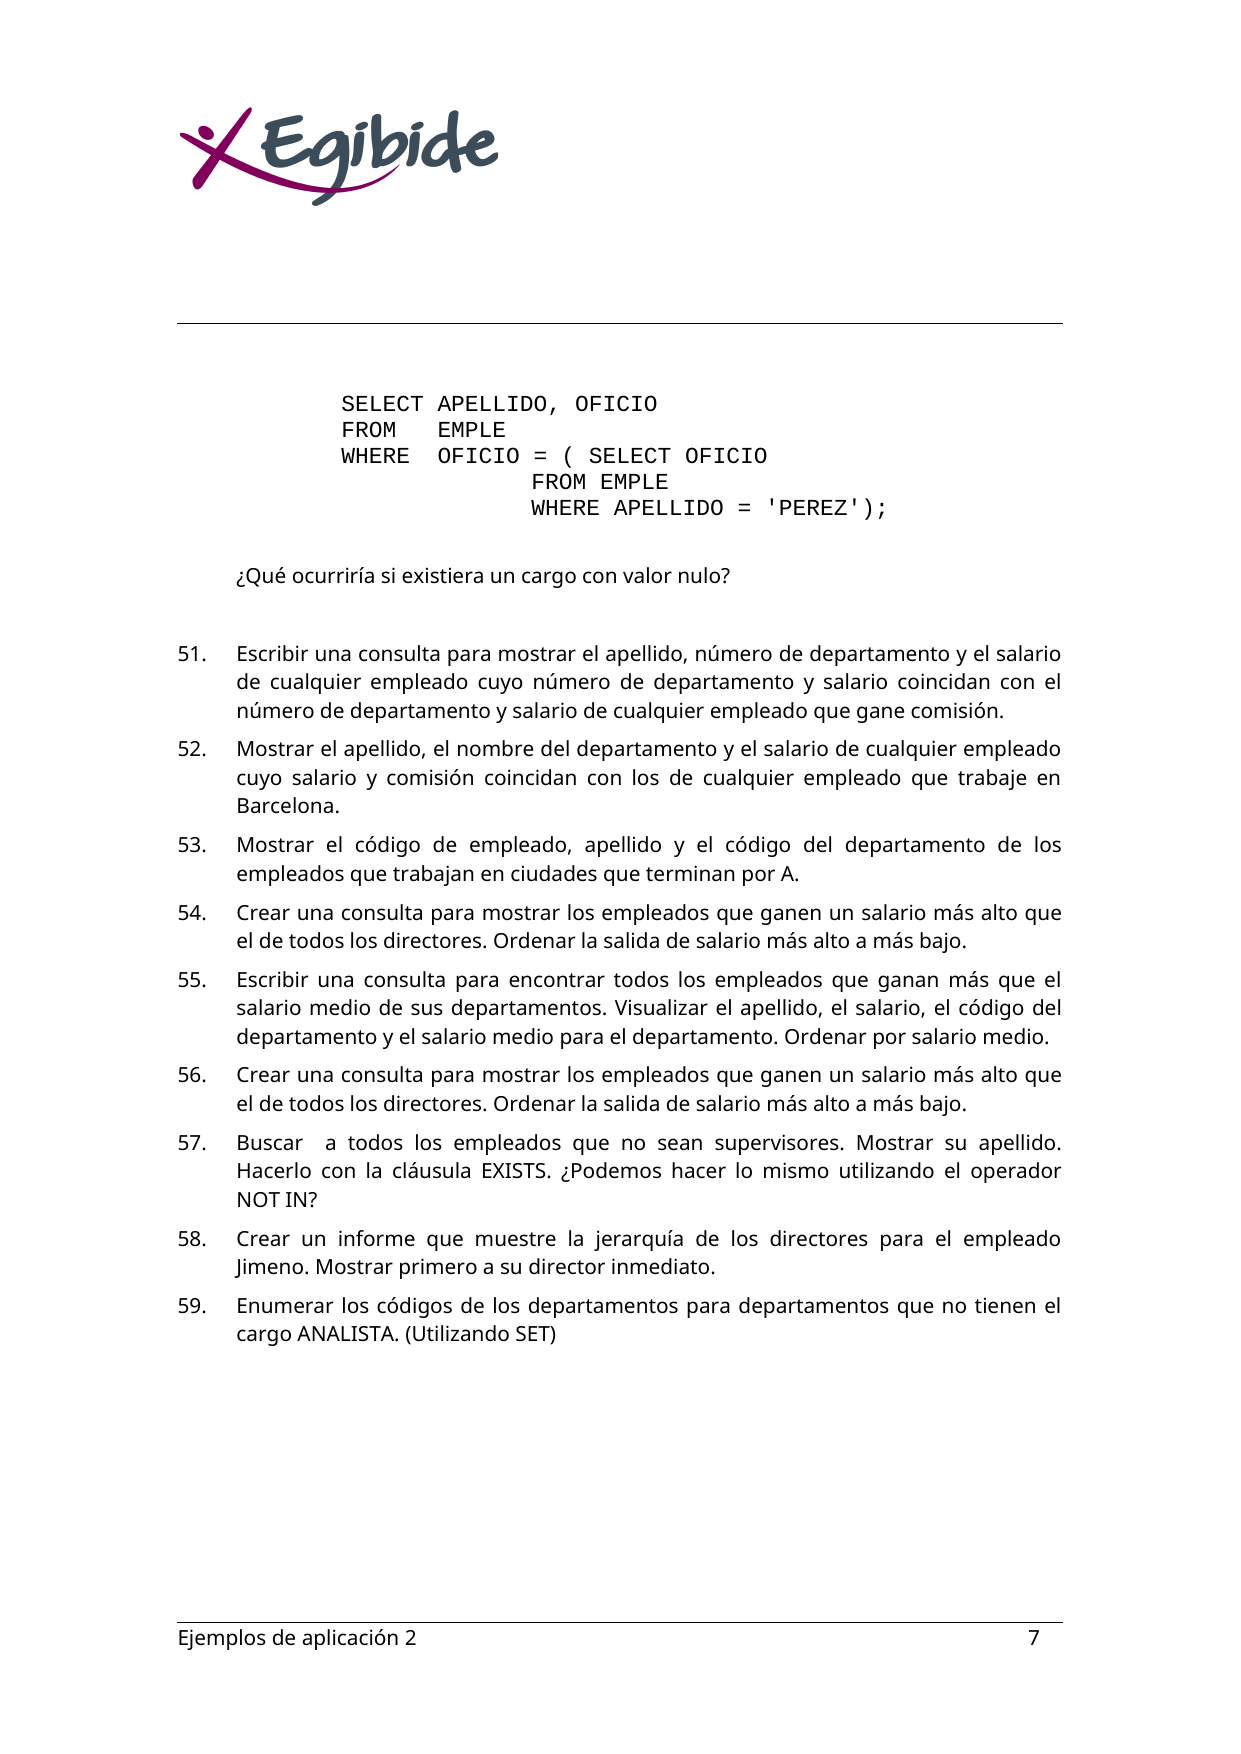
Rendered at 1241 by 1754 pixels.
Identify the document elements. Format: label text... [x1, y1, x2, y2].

list Escribir una consulta para encontrar todos los empleados que ganan más que el salario medio de sus departamentos. Visualizar el apellido, el salario, el código del departamento y el salario medio para el departamento. Ordenar por salario medio. [177, 965, 1063, 1050]
list Mostrar el apellido, el nombre del departamento y el salario de cualquier empleado cuyo salario y comisión coincidan con los de cualquier empleado que trabaje en Barcelona. [177, 734, 1063, 820]
list FROM EMPLE [282, 418, 1063, 444]
list WHERE OFICIO = ( SELECT OFICIO [282, 444, 1063, 470]
list SELECT APELLIDO, OFICIO [282, 393, 1063, 418]
list Escribir una consulta para mostrar el apellido, número de departamento y el salario de cualquier empleado cuyo número de departamento y salario coincidan con el número de departamento y salario de cualquier empleado que gane comisión. [177, 639, 1063, 724]
list Buscar a todos los empleados que no sean supervisores. Mostrar su apellido. Hacerlo con la cláusula EXISTS. ¿Podemos hacer lo mismo utilizando el operador NOT IN? [177, 1128, 1063, 1213]
list Mostrar el código de empleado, apellido y el código del departamento de los empleados que trabajan en ciudades que terminan por A. [177, 830, 1063, 887]
list ¿Qué ocurriría si existiera un cargo con valor nulo? [177, 561, 1063, 589]
list Crear una consulta para mostrar los empleados que ganen un salario más alto que el de todos los directores. Ordenar la salida de salario más alto a más bajo. [177, 1061, 1063, 1117]
list Crear un informe que muestre la jerarquía de los directores para el empleado Jimeno. Mostrar primero a su director inmediato. [177, 1224, 1063, 1281]
list Crear una consulta para mostrar los empleados que ganen un salario más alto que el de todos los directores. Ordenar la salida de salario más alto a más bajo. [177, 898, 1063, 954]
list FROM EMPLE [282, 470, 1063, 496]
list WHERE APELLIDO = 'PEREZ'); [282, 496, 1063, 522]
picture [179, 107, 499, 206]
list Enumerar los códigos de los departamentos para departamentos que no tienen el cargo ANALISTA. (Utilizando SET) [177, 1291, 1063, 1348]
